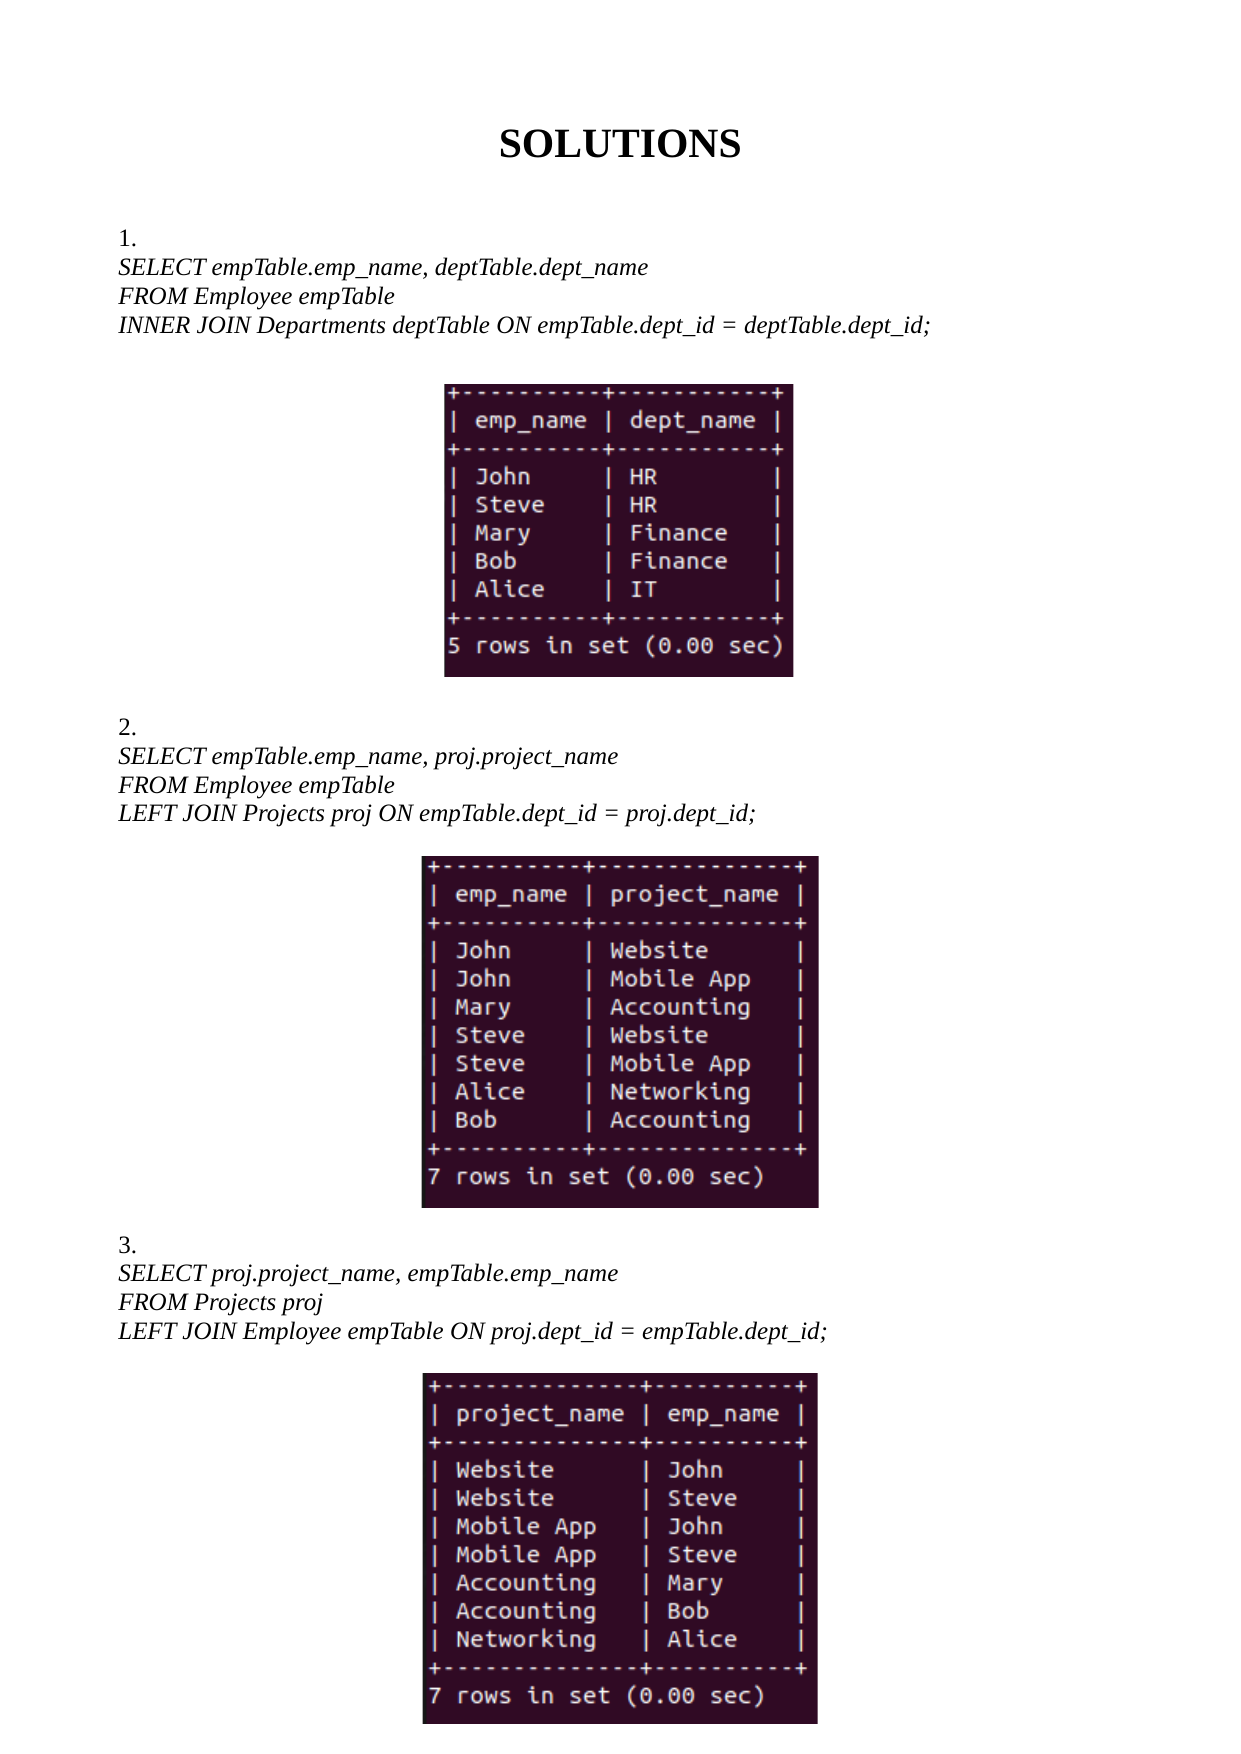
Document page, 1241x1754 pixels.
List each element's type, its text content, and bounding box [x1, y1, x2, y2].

picture [421, 856, 819, 1208]
picture [444, 384, 794, 677]
text SELECT proj.project_name, empTable.emp_name [118, 1258, 1122, 1287]
text SELECT empTable.emp_name, deptTable.dept_name [118, 252, 1122, 281]
text FROM Projects proj [118, 1287, 1122, 1316]
text INNER JOIN Departments deptTable ON empTable.dept_id = deptTable.dept_id; [118, 310, 1122, 338]
text LEFT JOIN Employee empTable ON proj.dept_id = empTable.dept_id; [118, 1316, 1122, 1345]
text SELECT empTable.emp_name, proj.project_name [118, 741, 1122, 770]
text FROM Employee empTable [118, 281, 1122, 310]
text 3. [118, 1230, 1122, 1258]
text 2. [118, 712, 1122, 741]
text 1. [118, 223, 1122, 252]
text FROM Employee empTable [118, 770, 1122, 798]
text LEFT JOIN Projects proj ON empTable.dept_id = proj.dept_id; [118, 798, 1122, 827]
text SOLUTIONS [118, 118, 1122, 166]
picture [422, 1373, 818, 1724]
